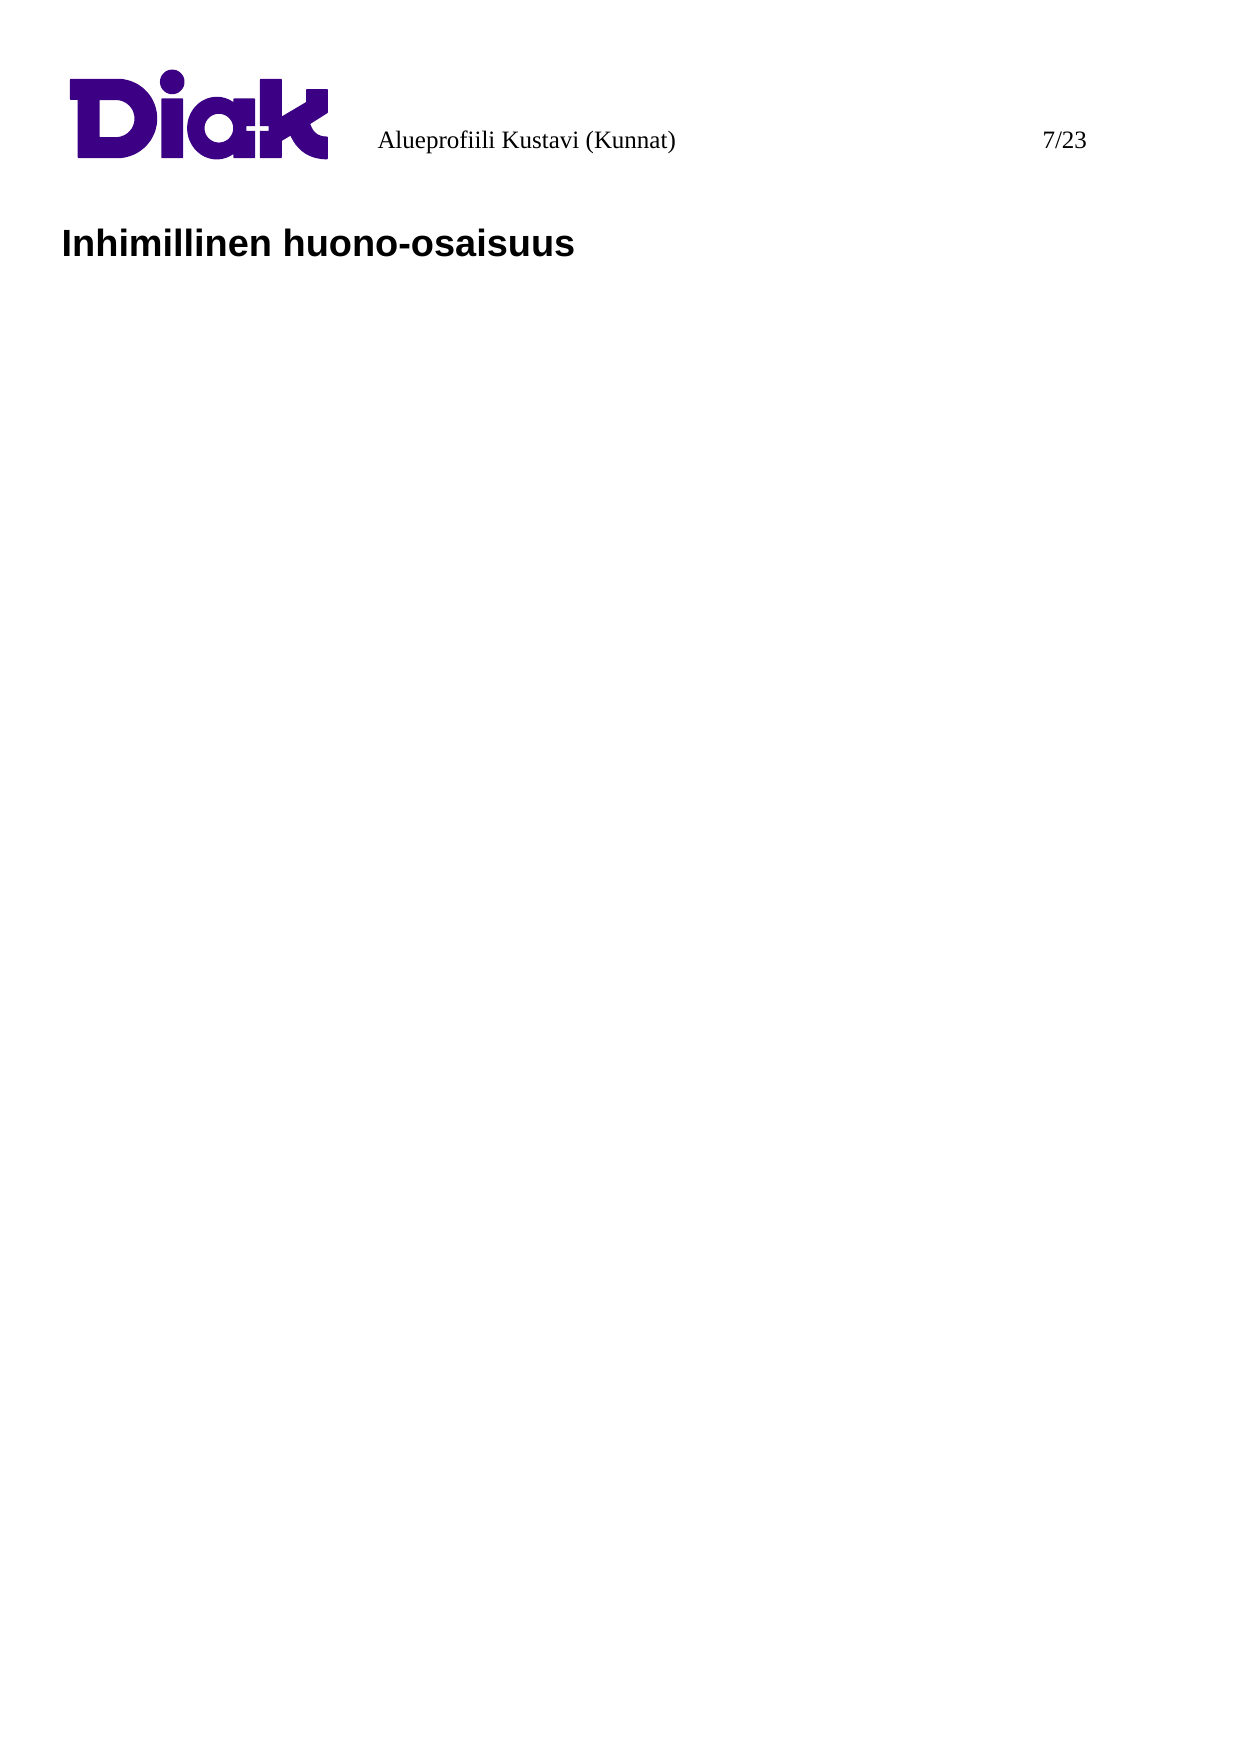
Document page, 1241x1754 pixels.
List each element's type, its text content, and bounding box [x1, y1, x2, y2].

subtitle Inhimillinen huono-osaisuus [61, 221, 1179, 265]
